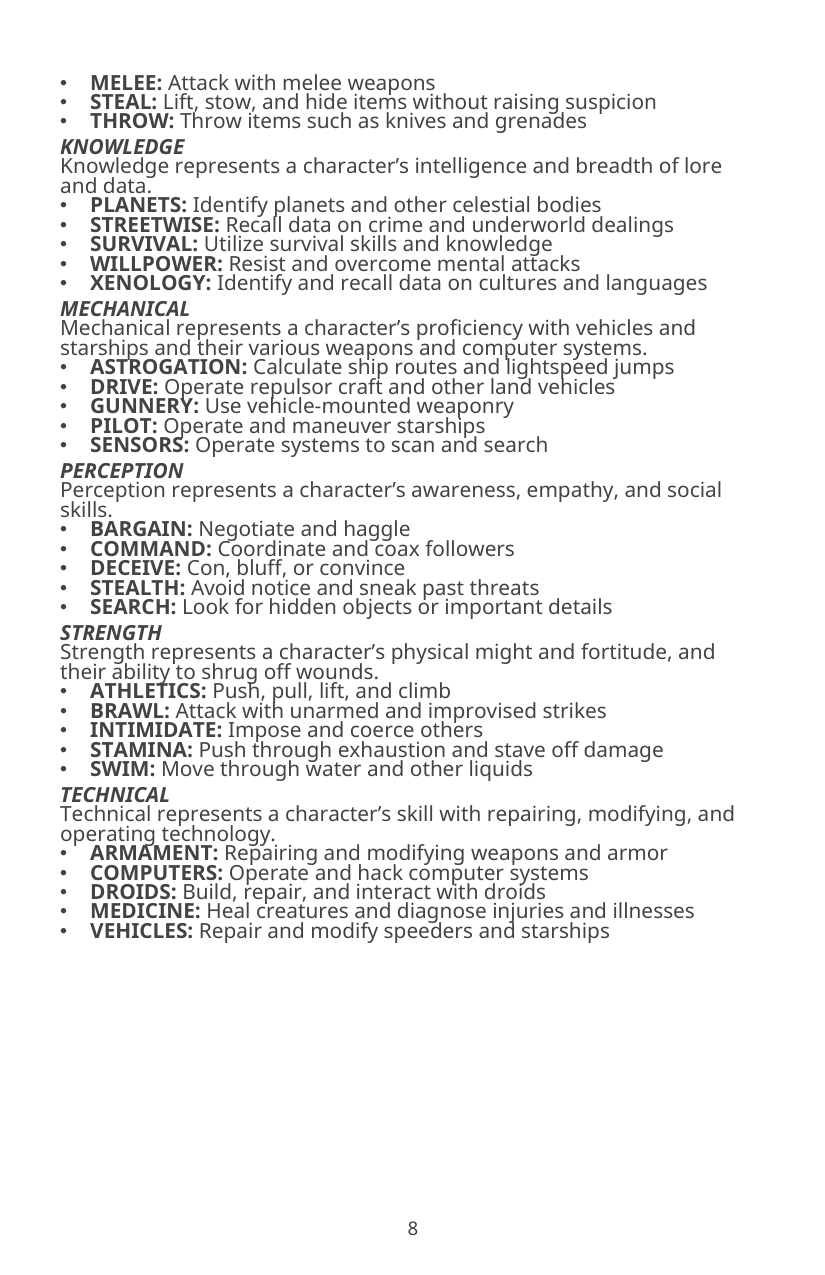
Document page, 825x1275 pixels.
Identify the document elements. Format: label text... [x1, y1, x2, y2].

subtitle PERCEPTION [60, 463, 765, 482]
list VEHICLES: Repair and modify speeders and starships [364, 923, 765, 942]
list WILLPOWER: Resist and overcome mental attacks [60, 256, 765, 275]
list THROW: Throw items such as knives and grenades [60, 113, 765, 133]
subtitle TECHNICAL [60, 786, 765, 806]
list ARMAMENT: Repairing and modifying weapons and armor [420, 845, 765, 864]
list GUNNERY: Use vehicle-mounted weaponry [60, 398, 765, 418]
list MELEE: Attack with melee weapons [60, 74, 765, 94]
text Knowledge represents a character’s intelligence and breadth of lore and data. [60, 158, 765, 197]
subtitle KNOWLEDGE [60, 139, 765, 158]
list BRAWL: Attack with unarmed and improvised strikes [60, 702, 765, 722]
list DROIDS: Build, repair, and interact with droids [60, 884, 765, 903]
list STEAL: Lift, stow, and hide items without raising suspicion [60, 94, 765, 113]
subtitle MECHANICAL [60, 301, 765, 320]
list MEDICINE: Heal creatures and diagnose injuries and illnesses [60, 903, 765, 923]
subtitle STRENGTH [60, 624, 765, 644]
text Strength represents a character’s physical might and fortitude, and their ability to shrug off wounds. [60, 644, 765, 683]
list STREETWISE: Recall data on crime and underworld dealings [60, 217, 765, 236]
list INTIMIDATE: Impose and coerce others [60, 722, 765, 741]
list PLANETS: Identify planets and other celestial bodies [60, 197, 261, 217]
list SENSORS: Operate systems to scan and search [60, 437, 765, 457]
list PILOT: Operate and maneuver starships [60, 418, 765, 437]
list XENOLOGY: Identify and recall data on cultures and languages [278, 275, 765, 295]
list ARMAMENT: Repairing and modifying weapons and armor [60, 845, 427, 864]
text Mechanical represents a character’s proficiency with vehicles and starships and their various weapons and computer systems. [60, 320, 765, 359]
list PLANETS: Identify planets and other celestial bodies [254, 197, 765, 217]
list STEALTH: Avoid notice and sneak past threats [60, 579, 765, 599]
list SWIM: Move through water and other liquids [60, 761, 765, 780]
list STAMINA: Push through exhaustion and stave off damage [60, 741, 765, 761]
list XENOLOGY: Identify and recall data on cultures and languages [60, 275, 285, 295]
list COMMAND: Coordinate and coax followers [60, 541, 765, 560]
list COMPUTERS: Operate and hack computer systems [60, 864, 765, 884]
list ASTROGATION: Calculate ship routes and lightspeed jumps [60, 359, 765, 379]
list BARGAIN: Negotiate and haggle [60, 521, 765, 541]
text Perception represents a character’s awareness, empathy, and social skills. [60, 482, 765, 521]
list VEHICLES: Repair and modify speeders and starships [60, 923, 371, 942]
text Technical represents a character’s skill with repairing, modifying, and operating technology. [60, 806, 765, 845]
list DECEIVE: Con, bluff, or convince [60, 560, 765, 579]
list SEARCH: Look for hidden objects or important details [60, 599, 765, 618]
list DRIVE: Operate repulsor craft and other land vehicles [60, 379, 765, 398]
list ATHLETICS: Push, pull, lift, and climb [60, 683, 765, 702]
list SURVIVAL: Utilize survival skills and knowledge [60, 236, 765, 256]
